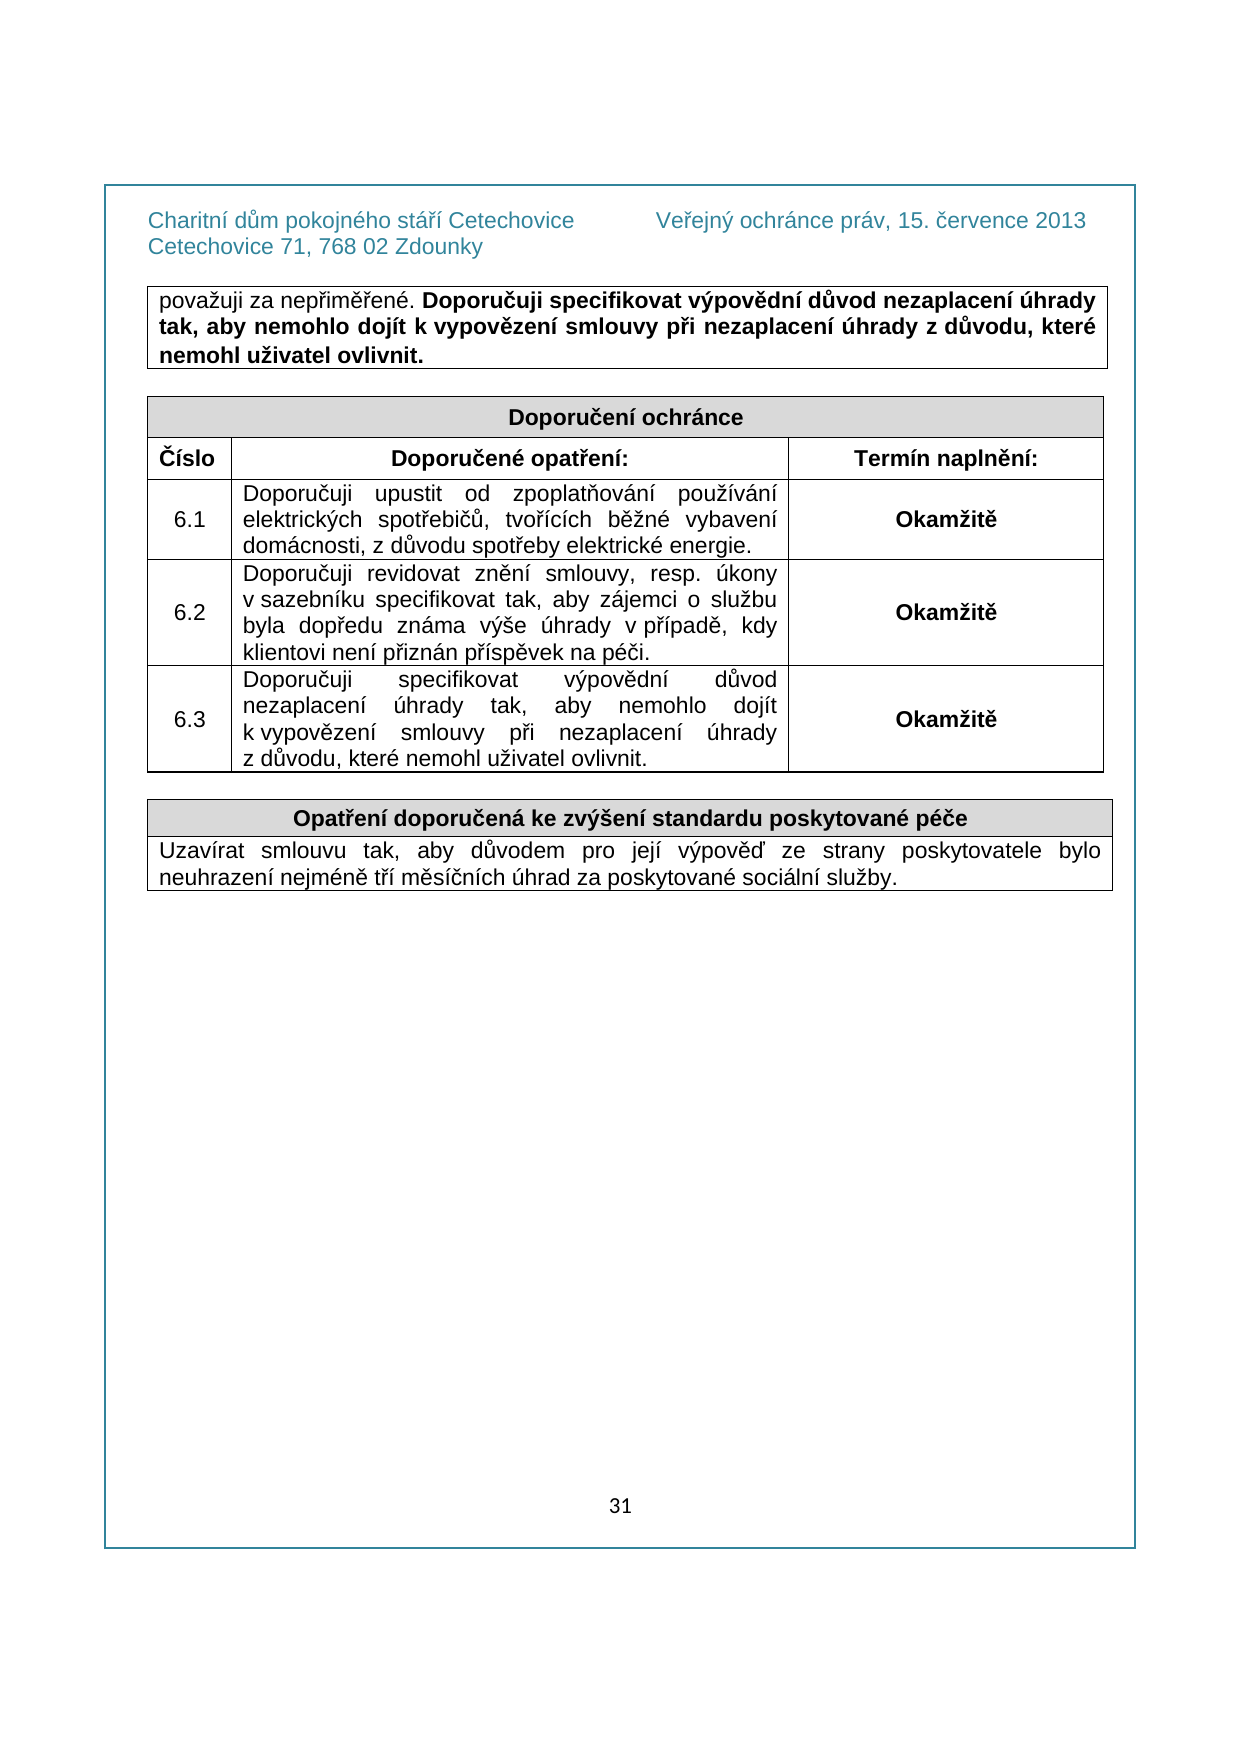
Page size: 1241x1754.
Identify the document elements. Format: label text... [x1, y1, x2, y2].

table_header Doporučení ochránce [148, 397, 1103, 437]
table_header Opatření doporučená ke zvýšení standardu poskytované péče [148, 800, 1112, 836]
table_cell Doporučuji upustit od zpoplatňování používání elektrických spotřebičů, tvořících běžné vybavení domácnosti, z důvodu spotřeby elektrické energie. [232, 480, 788, 558]
table_cell považuji za nepřiměřené. Doporučuji specifikovat výpovědní důvod nezaplacení úhrady tak, aby nemohlo dojít k vypovězení smlouvy při nezaplacení úhrady z důvodu, které nemohl uživatel ovlivnit. [148, 287, 1107, 368]
table_cell Doporučuji revidovat znění smlouvy, resp. úkony v sazebníku specifikovat tak, aby zájemci o službu byla dopředu známa výše úhrady v případě, kdy klientovi není přiznán příspěvek na péči. [232, 560, 788, 665]
table_cell 6.1 [148, 480, 231, 558]
table_cell Uzavírat smlouvu tak, aby důvodem pro její výpověď ze strany poskytovatele bylo neuhrazení nejméně tří měsíčních úhrad za poskytované sociální služby. [148, 837, 1112, 890]
table_cell Okamžitě [789, 560, 1103, 665]
table_cell Číslo [148, 438, 231, 478]
table_cell 6.3 [148, 666, 231, 771]
table_cell 6.2 [148, 560, 231, 665]
table_cell Okamžitě [789, 480, 1103, 558]
table_cell Okamžitě [789, 666, 1103, 771]
table_cell Doporučené opatření: [232, 438, 788, 478]
table_cell Doporučuji specifikovat výpovědní důvod nezaplacení úhrady tak, aby nemohlo dojít k vypovězení smlouvy při nezaplacení úhrady z důvodu, které nemohl uživatel ovlivnit. [232, 666, 788, 771]
table_cell Termín naplnění: [789, 438, 1103, 478]
